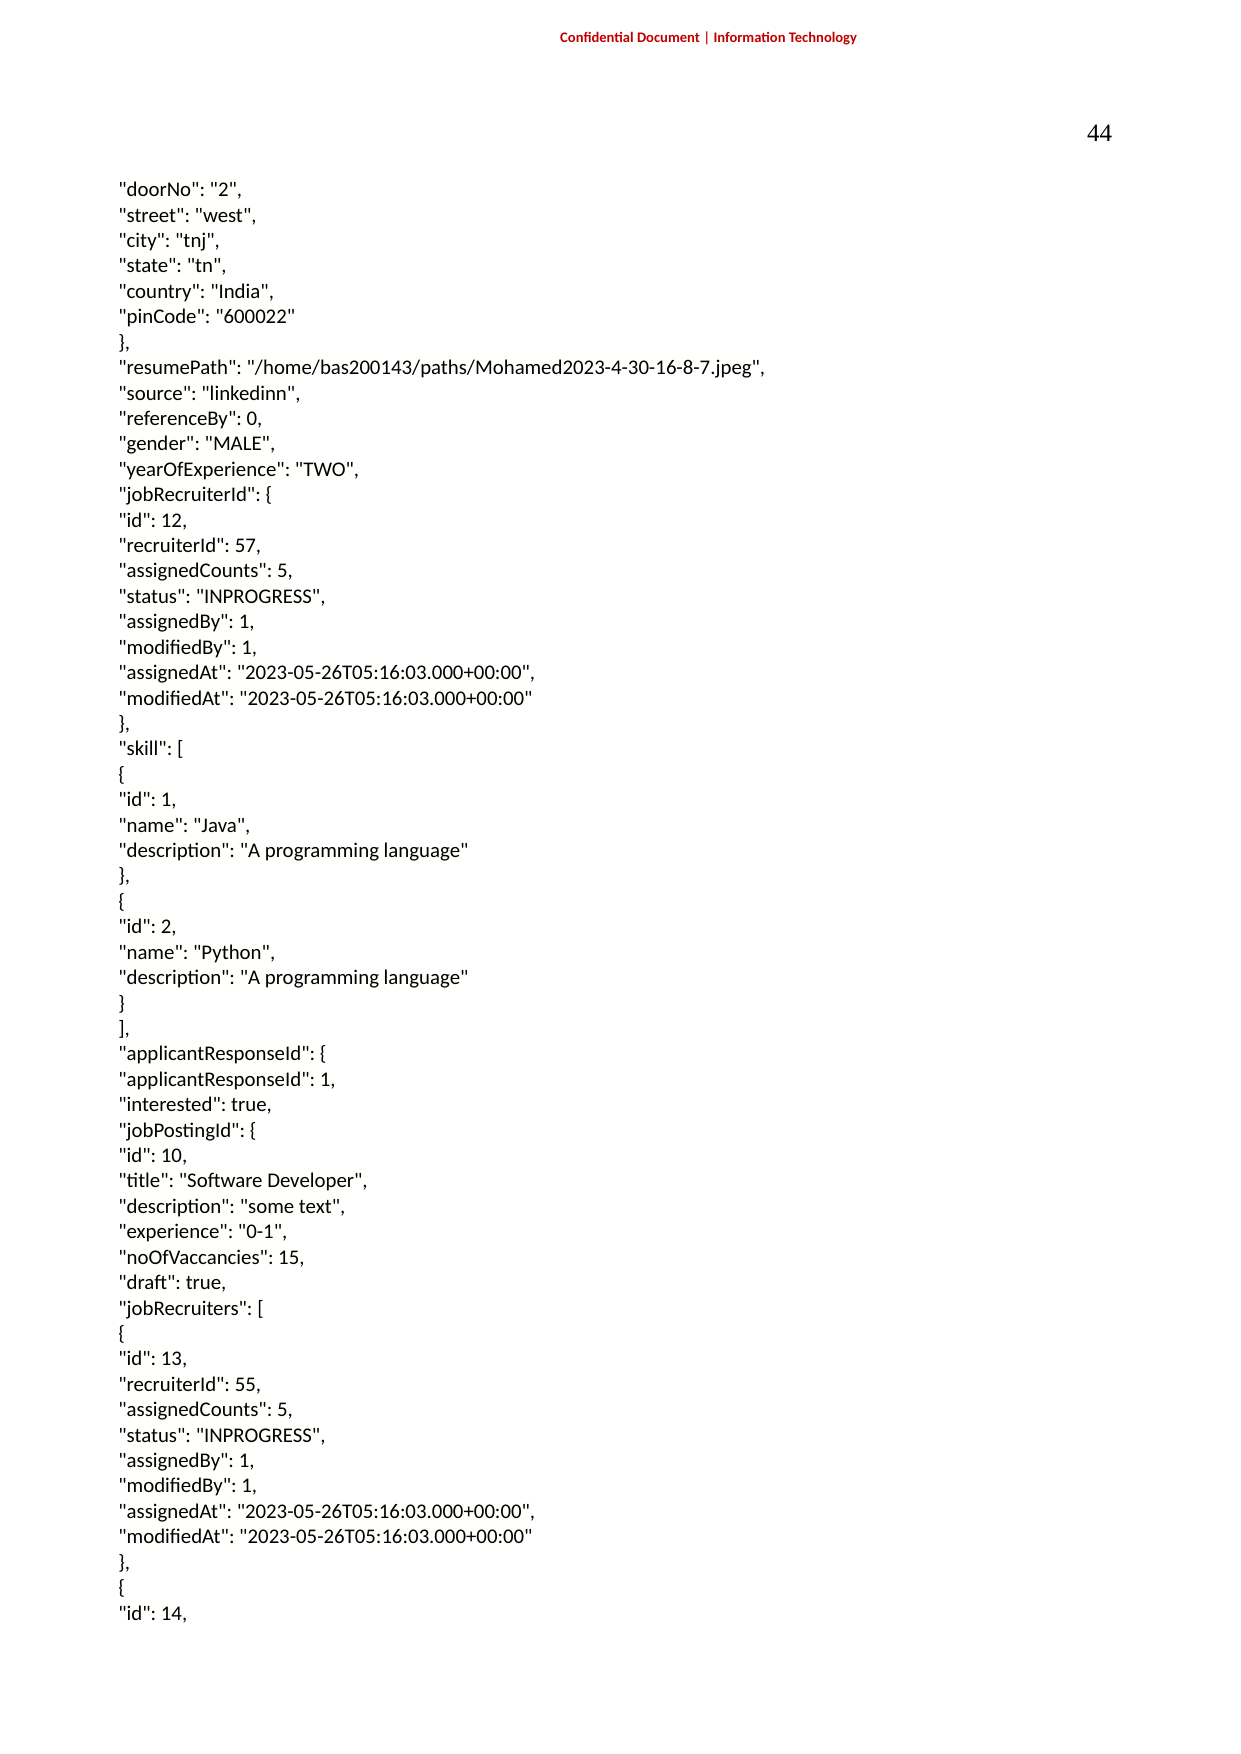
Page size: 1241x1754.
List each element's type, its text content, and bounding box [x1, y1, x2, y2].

text }, [118, 1549, 1122, 1574]
text "gender": "MALE", [118, 431, 1122, 456]
text "title": "Software Developer", [118, 1168, 1122, 1193]
text { [118, 761, 1122, 786]
text "assignedCounts": 5, [118, 558, 1122, 583]
text "interested": true, [118, 1091, 1122, 1117]
text "skill": [ [118, 736, 1122, 761]
text "assignedAt": "2023-05-26T05:16:03.000+00:00", [118, 659, 1122, 685]
text "jobRecruiters": [ [118, 1295, 1122, 1320]
text "description": "some text", [118, 1193, 1122, 1218]
text "noOfVaccancies": 15, [118, 1244, 1122, 1269]
text "id": 14, [118, 1600, 1122, 1625]
text "applicantResponseId": 1, [118, 1066, 1122, 1091]
text "recruiterId": 55, [118, 1371, 1122, 1396]
text { [118, 1574, 1122, 1600]
text "description": "A programming language" [118, 837, 1122, 863]
text "modifiedAt": "2023-05-26T05:16:03.000+00:00" [118, 1523, 1122, 1549]
text } [118, 990, 1122, 1015]
text }, [118, 863, 1122, 888]
text "assignedBy": 1, [118, 1447, 1122, 1473]
text "state": "tn", [118, 253, 1122, 278]
text "assignedCounts": 5, [118, 1396, 1122, 1422]
text "pinCode": "600022" [118, 303, 1122, 329]
text "status": "INPROGRESS", [118, 1422, 1122, 1447]
text "name": "Java", [118, 812, 1122, 837]
text "street": "west", [118, 202, 1122, 227]
text "recruiterId": 57, [118, 532, 1122, 558]
text "modifiedBy": 1, [118, 634, 1122, 659]
text "jobPostingId": { [118, 1117, 1122, 1142]
text "id": 2, [118, 913, 1122, 939]
text "resumePath": "/home/bas200143/paths/Mohamed2023-4-30-16-8-7.jpeg", [118, 354, 1122, 380]
text "id": 13, [118, 1346, 1122, 1371]
text "status": "INPROGRESS", [118, 583, 1122, 608]
text "referenceBy": 0, [118, 405, 1122, 431]
text }, [118, 710, 1122, 736]
text "applicantResponseId": { [118, 1041, 1122, 1066]
text { [118, 888, 1122, 913]
text "draft": true, [118, 1269, 1122, 1295]
text "name": "Python", [118, 939, 1122, 964]
text "doorNo": "2", [118, 176, 1122, 202]
text ], [118, 1015, 1122, 1041]
text "assignedBy": 1, [118, 608, 1122, 634]
text "description": "A programming language" [118, 964, 1122, 990]
text "jobRecruiterId": { [118, 481, 1122, 507]
text "modifiedBy": 1, [118, 1473, 1122, 1498]
text "country": "India", [118, 278, 1122, 303]
text "assignedAt": "2023-05-26T05:16:03.000+00:00", [118, 1498, 1122, 1523]
text "city": "tnj", [118, 227, 1122, 253]
text }, [118, 329, 1122, 354]
text "source": "linkedinn", [118, 380, 1122, 405]
text "experience": "0-1", [118, 1218, 1122, 1244]
text "yearOfExperience": "TWO", [118, 456, 1122, 481]
text "id": 1, [118, 786, 1122, 812]
text "modifiedAt": "2023-05-26T05:16:03.000+00:00" [118, 685, 1122, 710]
text { [118, 1320, 1122, 1346]
text "id": 12, [118, 507, 1122, 532]
text "id": 10, [118, 1142, 1122, 1168]
